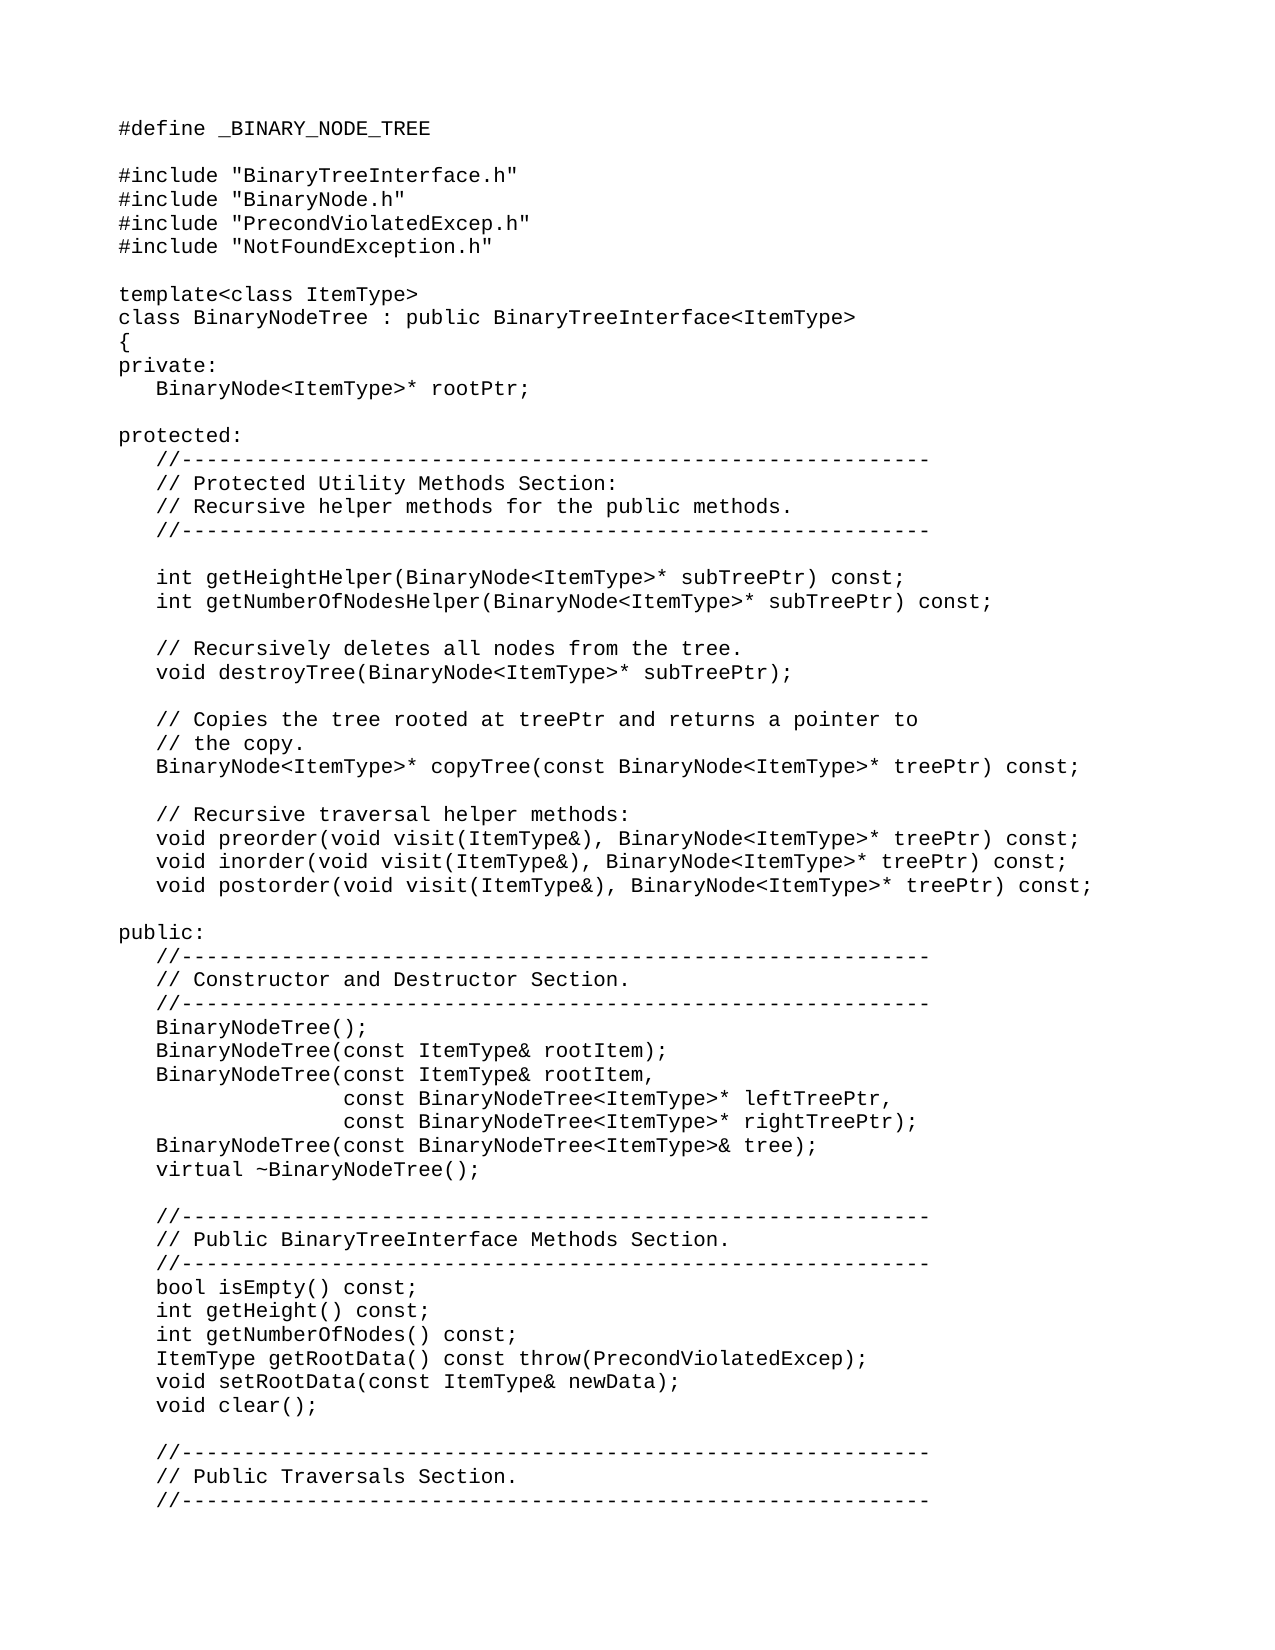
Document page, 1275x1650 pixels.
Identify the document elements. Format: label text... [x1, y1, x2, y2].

text BinaryNodeTree(const ItemType& rootItem); [118, 1040, 1157, 1064]
text // Recursively deletes all nodes from the tree. [118, 638, 1157, 662]
text //------------------------------------------------------------ [118, 1489, 1157, 1513]
text // Constructor and Destructor Section. [118, 969, 1157, 993]
text int getNumberOfNodes() const; [118, 1324, 1157, 1348]
text ItemType getRootData() const throw(PrecondViolatedExcep); [118, 1348, 1157, 1371]
text #include "BinaryTreeInterface.h" [118, 165, 1157, 189]
text #include "PrecondViolatedExcep.h" [118, 213, 1157, 236]
text // Protected Utility Methods Section: [118, 473, 1157, 496]
text // the copy. [118, 733, 1157, 757]
text template<class ItemType> [118, 284, 1157, 307]
text //------------------------------------------------------------ [118, 1442, 1157, 1466]
text void destroyTree(BinaryNode<ItemType>* subTreePtr); [118, 662, 1157, 686]
text int getHeightHelper(BinaryNode<ItemType>* subTreePtr) const; [118, 567, 1157, 591]
text #include "NotFoundException.h" [118, 236, 1157, 260]
text BinaryNodeTree(); [118, 1017, 1157, 1040]
text class BinaryNodeTree : public BinaryTreeInterface<ItemType> [118, 307, 1157, 331]
text //------------------------------------------------------------ [118, 1253, 1157, 1277]
text void setRootData(const ItemType& newData); [118, 1371, 1157, 1395]
text BinaryNode<ItemType>* rootPtr; [118, 378, 1157, 402]
text //------------------------------------------------------------ [118, 449, 1157, 473]
text private: [118, 354, 1157, 378]
text const BinaryNodeTree<ItemType>* rightTreePtr); [118, 1111, 1157, 1135]
text // Copies the tree rooted at treePtr and returns a pointer to [118, 709, 1157, 733]
text bool isEmpty() const; [118, 1277, 1157, 1300]
text void preorder(void visit(ItemType&), BinaryNode<ItemType>* treePtr) const; [118, 827, 1157, 851]
text //------------------------------------------------------------ [118, 946, 1157, 969]
text //------------------------------------------------------------ [118, 1206, 1157, 1229]
text // Public Traversals Section. [118, 1466, 1157, 1489]
text BinaryNodeTree(const ItemType& rootItem, [118, 1064, 1157, 1088]
text const BinaryNodeTree<ItemType>* leftTreePtr, [118, 1088, 1157, 1111]
text //------------------------------------------------------------ [118, 520, 1157, 544]
text // Recursive helper methods for the public methods. [118, 496, 1157, 520]
text // Public BinaryTreeInterface Methods Section. [118, 1229, 1157, 1253]
text int getNumberOfNodesHelper(BinaryNode<ItemType>* subTreePtr) const; [118, 591, 1157, 615]
text #include "BinaryNode.h" [118, 189, 1157, 213]
text void clear(); [118, 1395, 1157, 1419]
text virtual ~BinaryNodeTree(); [118, 1158, 1157, 1182]
text //------------------------------------------------------------ [118, 993, 1157, 1017]
text BinaryNode<ItemType>* copyTree(const BinaryNode<ItemType>* treePtr) const; [118, 757, 1157, 780]
text #define _BINARY_NODE_TREE [118, 118, 1157, 142]
text // Recursive traversal helper methods: [118, 804, 1157, 827]
text void inorder(void visit(ItemType&), BinaryNode<ItemType>* treePtr) const; [118, 851, 1157, 875]
text void postorder(void visit(ItemType&), BinaryNode<ItemType>* treePtr) const; [118, 875, 1157, 898]
text BinaryNodeTree(const BinaryNodeTree<ItemType>& tree); [118, 1135, 1157, 1158]
text { [118, 331, 1157, 354]
text int getHeight() const; [118, 1300, 1157, 1324]
text public: [118, 922, 1157, 946]
text protected: [118, 426, 1157, 449]
